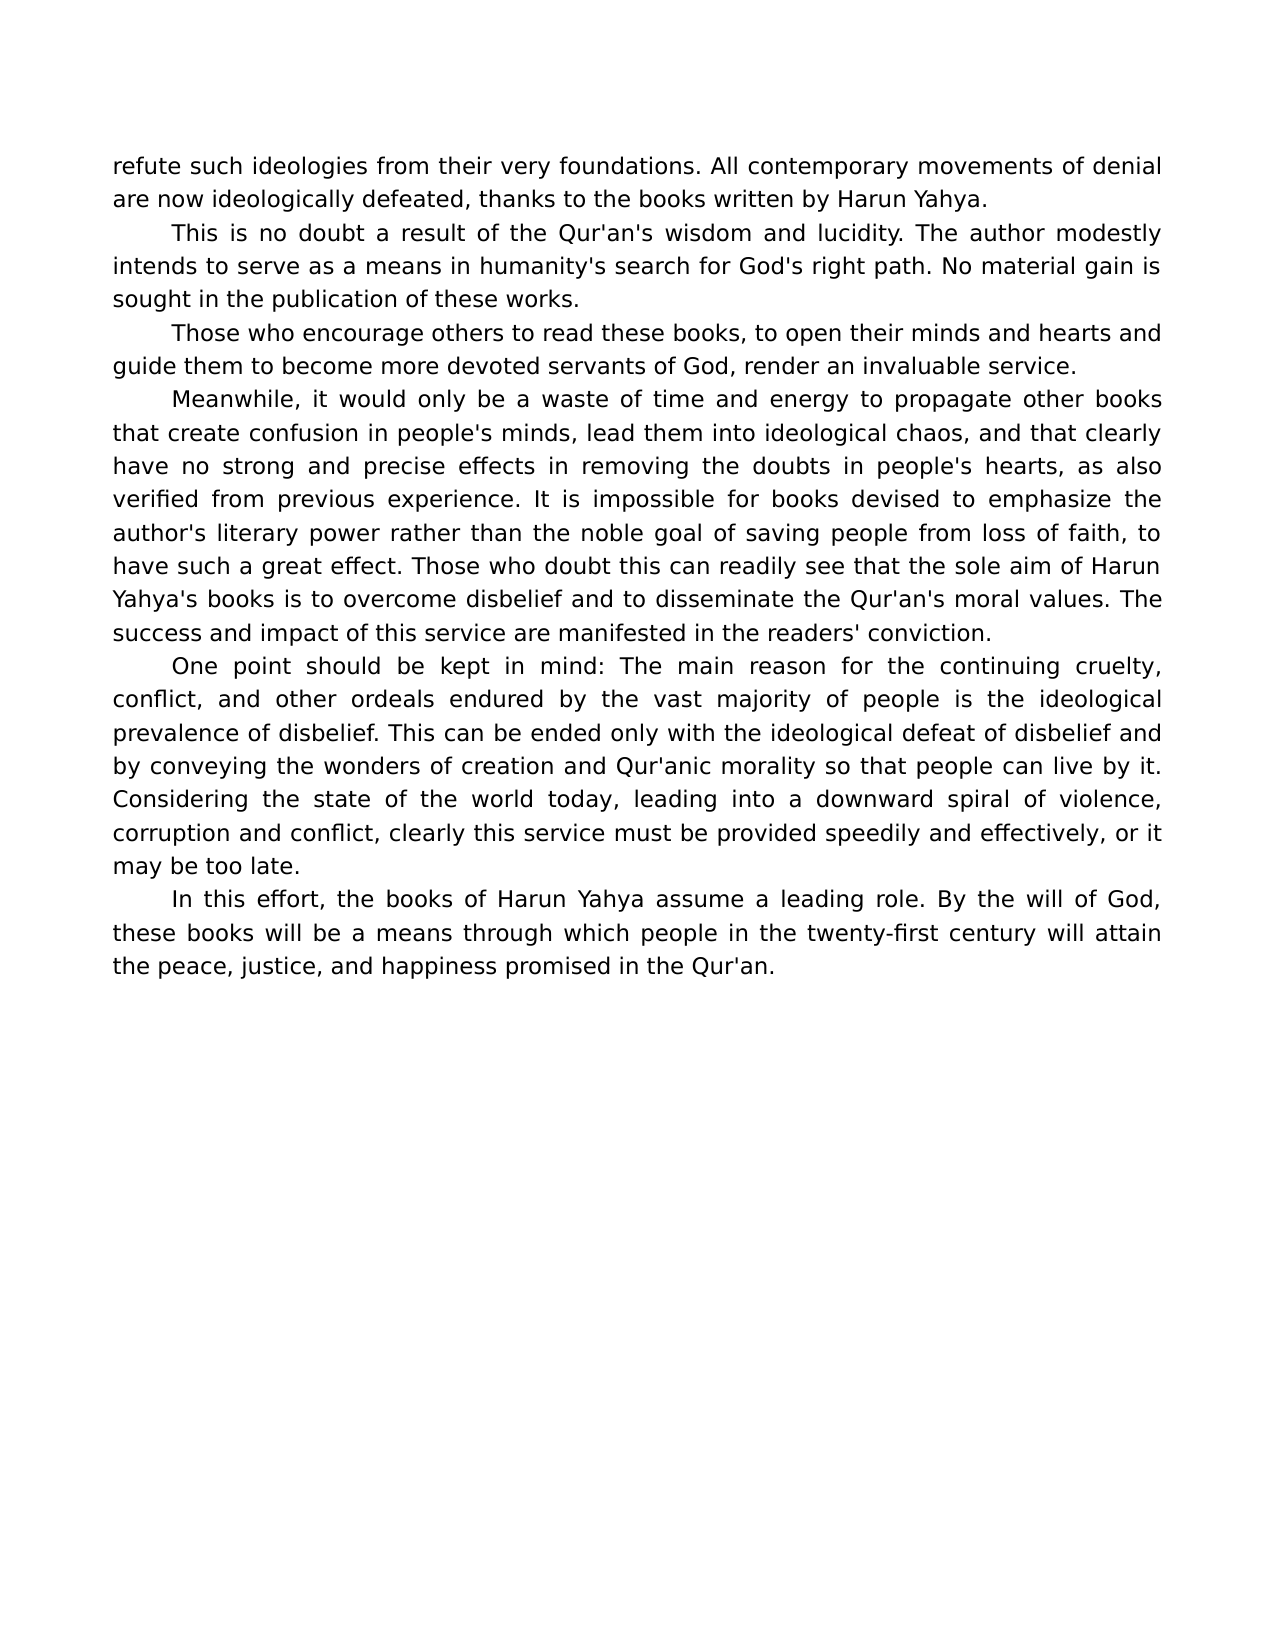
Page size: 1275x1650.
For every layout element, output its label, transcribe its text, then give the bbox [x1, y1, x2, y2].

text In this effort, the books of Harun Yahya assume a leading role. By the will of God, these books will be a means through which people in the twenty-first century will attain the peace, justice, and happiness promised in the Qur'an. [112, 881, 1163, 981]
text This is no doubt a result of the Qur'an's wisdom and lucidity. The author modestly intends to serve as a means in humanity's search for God's right path. No material gain is sought in the publication of these works. [112, 214, 1163, 314]
text Those who encourage others to read these books, to open their minds and hearts and guide them to become more devoted servants of God, render an invaluable service. [112, 314, 1163, 381]
text One point should be kept in mind: The main reason for the continuing cruelty, conflict, and other ordeals endured by the vast majority of people is the ideological prevalence of disbelief. This can be ended only with the ideological defeat of disbelief and by conveying the wonders of creation and Qur'anic morality so that people can live by it. Considering the state of the world today, leading into a downward spiral of violence, corruption and conflict, clearly this service must be provided speedily and effectively, or it may be too late. [112, 648, 1163, 881]
text refute such ideologies from their very foundations. All contemporary movements of denial are now ideologically defeated, thanks to the books written by Harun Yahya. [112, 148, 1163, 214]
text Meanwhile, it would only be a waste of time and energy to propagate other books that create confusion in people's minds, lead them into ideological chaos, and that clearly have no strong and precise effects in removing the doubts in people's hearts, as also verified from previous experience. It is impossible for books devised to emphasize the author's literary power rather than the noble goal of saving people from loss of faith, to have such a great effect. Those who doubt this can readily see that the sole aim of Harun Yahya's books is to overcome disbelief and to disseminate the Qur'an's moral values. The success and impact of this service are manifested in the readers' conviction. [112, 381, 1163, 648]
